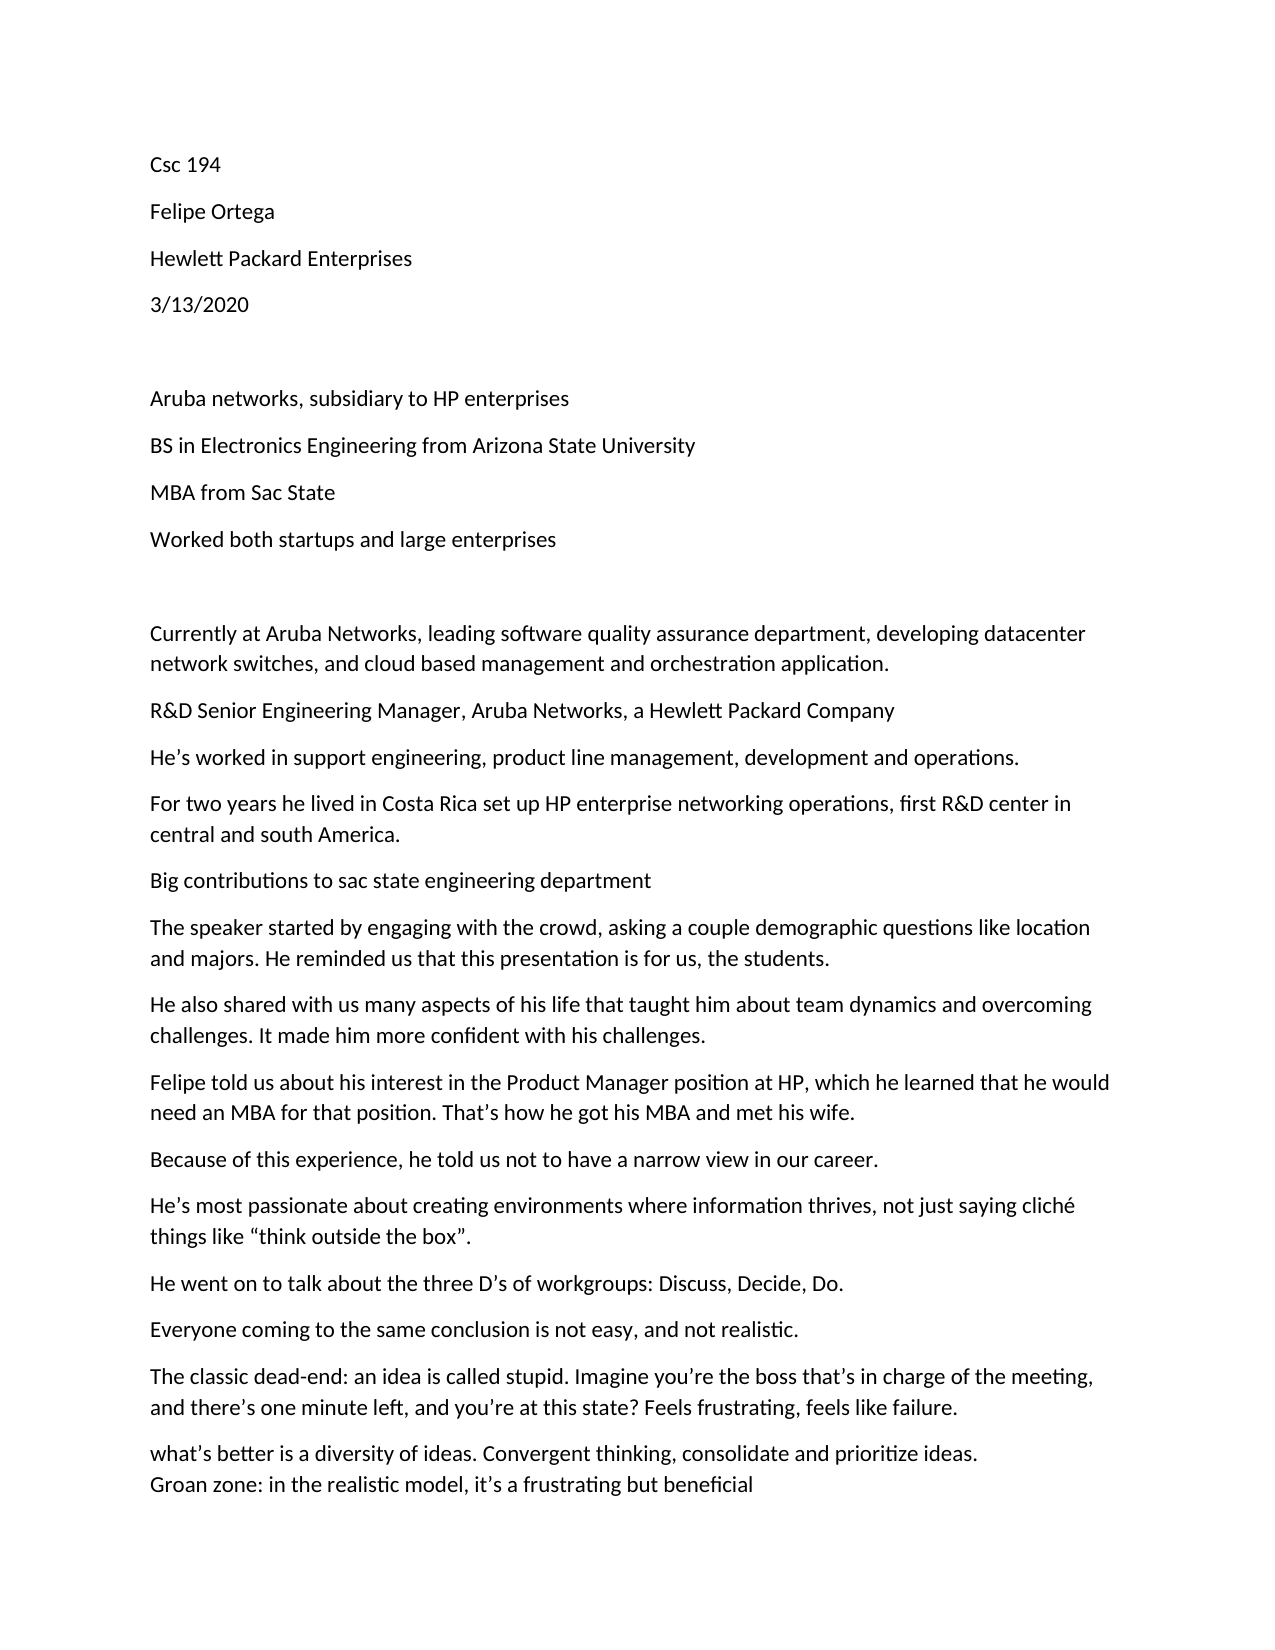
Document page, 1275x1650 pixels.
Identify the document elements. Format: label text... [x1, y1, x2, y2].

text The classic dead-end: an idea is called stupid. Imagine you’re the boss that’s in charge of the meeting, and there’s one minute left, and you’re at this state? Feels frustrating, feels like failure. [150, 1362, 1125, 1421]
text Felipe Ortega [150, 197, 1125, 225]
text Big contributions to sac state engineering department [150, 867, 1125, 895]
text He’s most passionate about creating environments where information thrives, not just saying cliché things like “think outside the box”. [150, 1192, 1125, 1250]
text Hewlett Packard Enterprises [150, 244, 1125, 272]
text Felipe told us about his interest in the Product Manager position at HP, which he learned that he would need an MBA for that position. That’s how he got his MBA and met his wife. [150, 1068, 1125, 1126]
text what’s better is a diversity of ideas. Convergent thinking, consolidate and prioritize ideas. Groan zone: in the realistic model, it’s a frustrating but beneficial [150, 1439, 1125, 1498]
text He also shared with us many aspects of his life that taught him about team dynamics and overcoming challenges. It made him more confident with his challenges. [150, 991, 1125, 1049]
text The speaker started by engaging with the crowd, asking a couple demographic questions like location and majors. He reminded us that this presentation is for us, the students. [150, 913, 1125, 972]
text Currently at Aruba Networks, leading software quality assurance department, developing datacenter network switches, and cloud based management and orchestration application. [150, 619, 1125, 677]
text MBA from Sac State [150, 478, 1125, 506]
text BS in Electronics Engineering from Arizona State University [150, 431, 1125, 459]
text He’s worked in support engineering, product line management, development and operations. [150, 743, 1125, 771]
text For two years he lived in Costa Rica set up HP enterprise networking operations, first R&D center in central and south America. [150, 789, 1125, 848]
text Because of this experience, he told us not to have a narrow view in our career. [150, 1145, 1125, 1173]
text Worked both startups and large enterprises [150, 525, 1125, 553]
text R&D Senior Engineering Manager, Aruba Networks, a Hewlett Packard Company [150, 696, 1125, 724]
text He went on to talk about the three D’s of workgroups: Discuss, Decide, Do. [150, 1269, 1125, 1297]
text Csc 194 [150, 150, 1125, 178]
text Everyone coming to the same conclusion is not easy, and not realistic. [150, 1316, 1125, 1344]
text 3/13/2020 [150, 291, 1125, 319]
text Aruba networks, subsidiary to HP enterprises [150, 384, 1125, 412]
